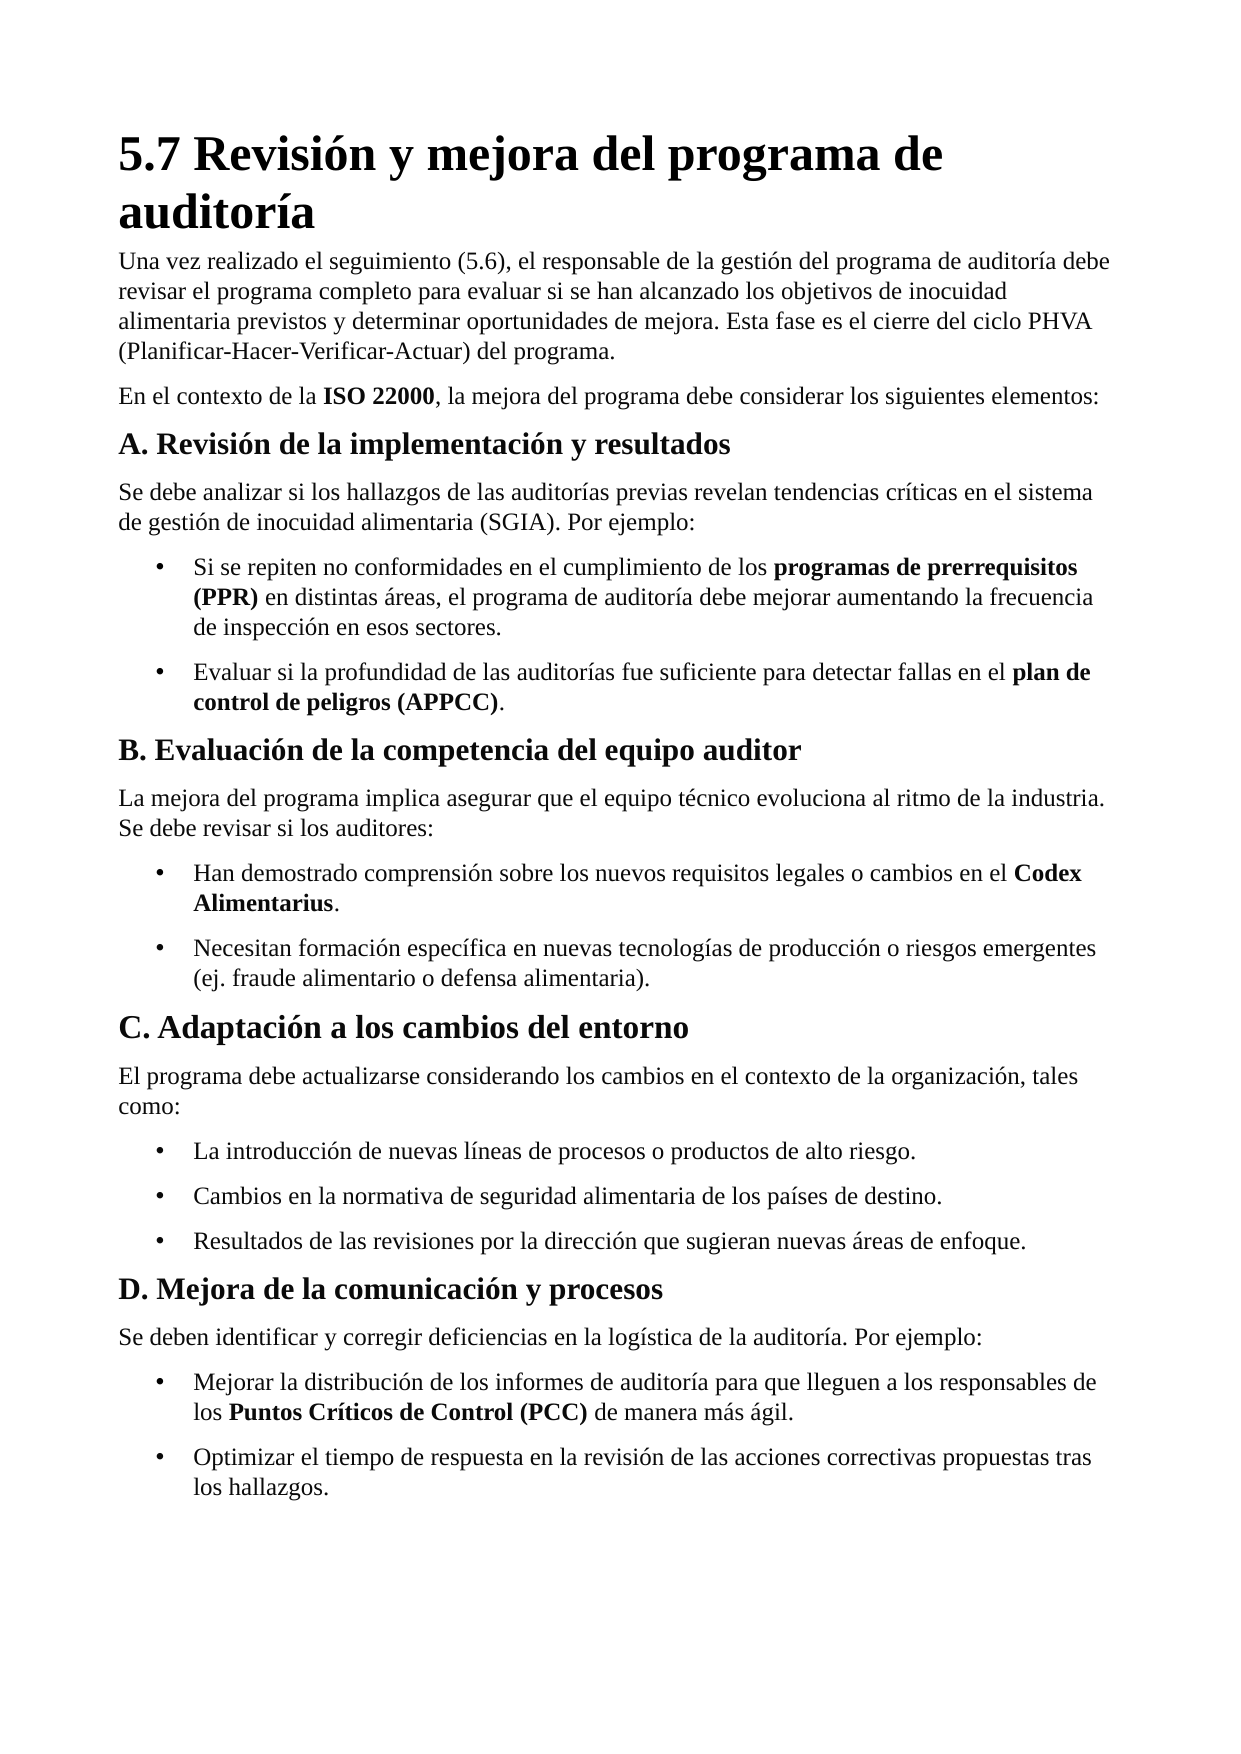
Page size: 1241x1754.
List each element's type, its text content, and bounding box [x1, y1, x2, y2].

text Una vez realizado el seguimiento (5.6), el responsable de la gestión del programa de auditoría debe revisar el programa completo para evaluar si se han alcanzado los objetivos de inocuidad alimentaria previstos y determinar oportunidades de mejora. Esta fase es el cierre del ciclo PHVA (Planificar-Hacer-Verificar-Actuar) del programa. [118, 245, 1122, 365]
list Resultados de las revisiones por la dirección que sugieran nuevas áreas de enfoque. [156, 1225, 1122, 1255]
list Cambios en la normativa de seguridad alimentaria de los países de destino. [156, 1180, 1122, 1210]
text El programa debe actualizarse considerando los cambios en el contexto de la organización, tales como: [118, 1060, 1122, 1120]
list Necesitan formación específica en nuevas tecnologías de producción o riesgos emergentes (ej. fraude alimentario o defensa alimentaria). [156, 932, 1122, 992]
list D. Mejora de la comunicación y procesos [118, 1270, 1122, 1306]
text C. Adaptación a los cambios del entorno [118, 1007, 1122, 1045]
list Optimizar el tiempo de respuesta en la revisión de las acciones correctivas propuestas tras los hallazgos. [156, 1441, 1122, 1501]
list B. Evaluación de la competencia del equipo auditor [118, 731, 1122, 767]
text 5.7 Revisión y mejora del programa de auditoría [118, 124, 1122, 239]
list Han demostrado comprensión sobre los nuevos requisitos legales o cambios en el Codex Alimentarius. [156, 857, 1122, 917]
list La introducción de nuevas líneas de procesos o productos de alto riesgo. [156, 1135, 1122, 1165]
text En el contexto de la ISO 22000, la mejora del programa debe considerar los siguientes elementos: [118, 380, 1122, 410]
list Mejorar la distribución de los informes de auditoría para que lleguen a los responsables de los Puntos Críticos de Control (PCC) de manera más ágil. [156, 1366, 1122, 1426]
text Se debe analizar si los hallazgos de las auditorías previas revelan tendencias críticas en el sistema de gestión de inocuidad alimentaria (SGIA). Por ejemplo: [118, 476, 1122, 536]
list Evaluar si la profundidad de las auditorías fue suficiente para detectar fallas en el plan de control de peligros (APPCC). [156, 656, 1122, 716]
text Se deben identificar y corregir deficiencias en la logística de la auditoría. Por ejemplo: [118, 1321, 1122, 1351]
text A. Revisión de la implementación y resultados [118, 425, 1122, 461]
text La mejora del programa implica asegurar que el equipo técnico evoluciona al ritmo de la industria. Se debe revisar si los auditores: [118, 782, 1122, 842]
list Si se repiten no conformidades en el cumplimiento de los programas de prerrequisitos (PPR) en distintas áreas, el programa de auditoría debe mejorar aumentando la frecuencia de inspección en esos sectores. [156, 551, 1122, 641]
